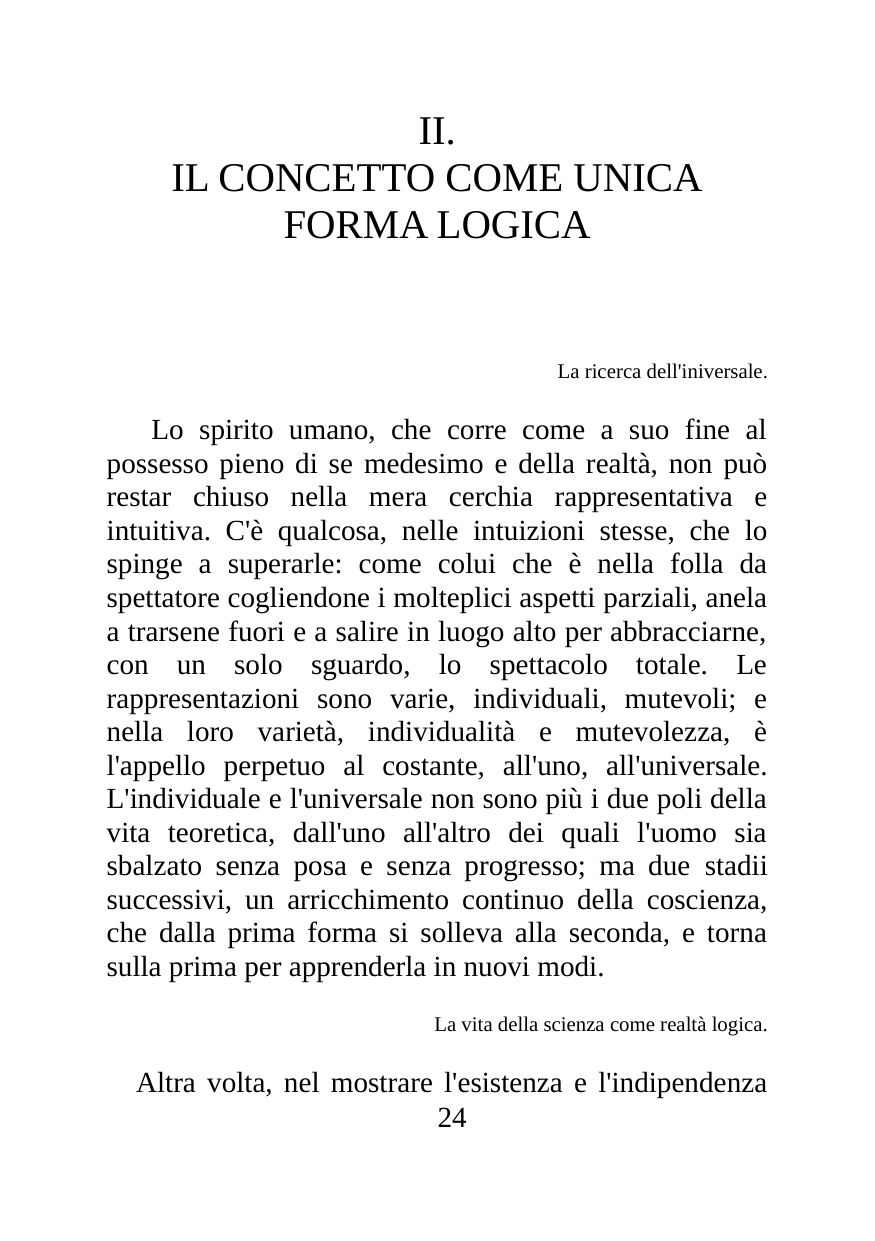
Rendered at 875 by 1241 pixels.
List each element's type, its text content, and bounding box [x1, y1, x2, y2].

text Altra volta, nel mostrare l'esistenza e l'indipendenza [106, 1065, 768, 1098]
text Lo spirito umano, che corre come a suo fine al possesso pieno di se medesimo e della realtà, non può restar chiuso nella mera cerchia rappresentativa e intuitiva. C'è qualcosa, nelle intuizioni stesse, che lo spinge a superarle: come colui che è nella folla da spettatore cogliendone i molteplici aspetti parziali, anela a trarsene fuori e a salire in luogo alto per abbracciarne, con un solo sguardo, lo spettacolo totale. Le rappresentazioni sono varie, individuali, mutevoli; e nella loro varietà, individualità e mutevolezza, è l'appello perpetuo al costante, all'uno, all'universale. L'individuale e l'universale non sono più i due poli della vita teoretica, dall'uno all'altro dei quali l'uomo sia sbalzato senza posa e senza progresso; ma due stadii successivi, un arricchimento continuo della coscienza, che dalla prima forma si solleva alla seconda, e torna sulla prima per apprenderla in nuovi modi. [106, 412, 768, 983]
subtitle II. IL CONCETTO COME UNICA FORMA LOGICA [106, 106, 768, 247]
text La vita della scienza come realtà logica. [106, 1012, 768, 1036]
text La ricerca dell'iniversale. [106, 359, 768, 383]
